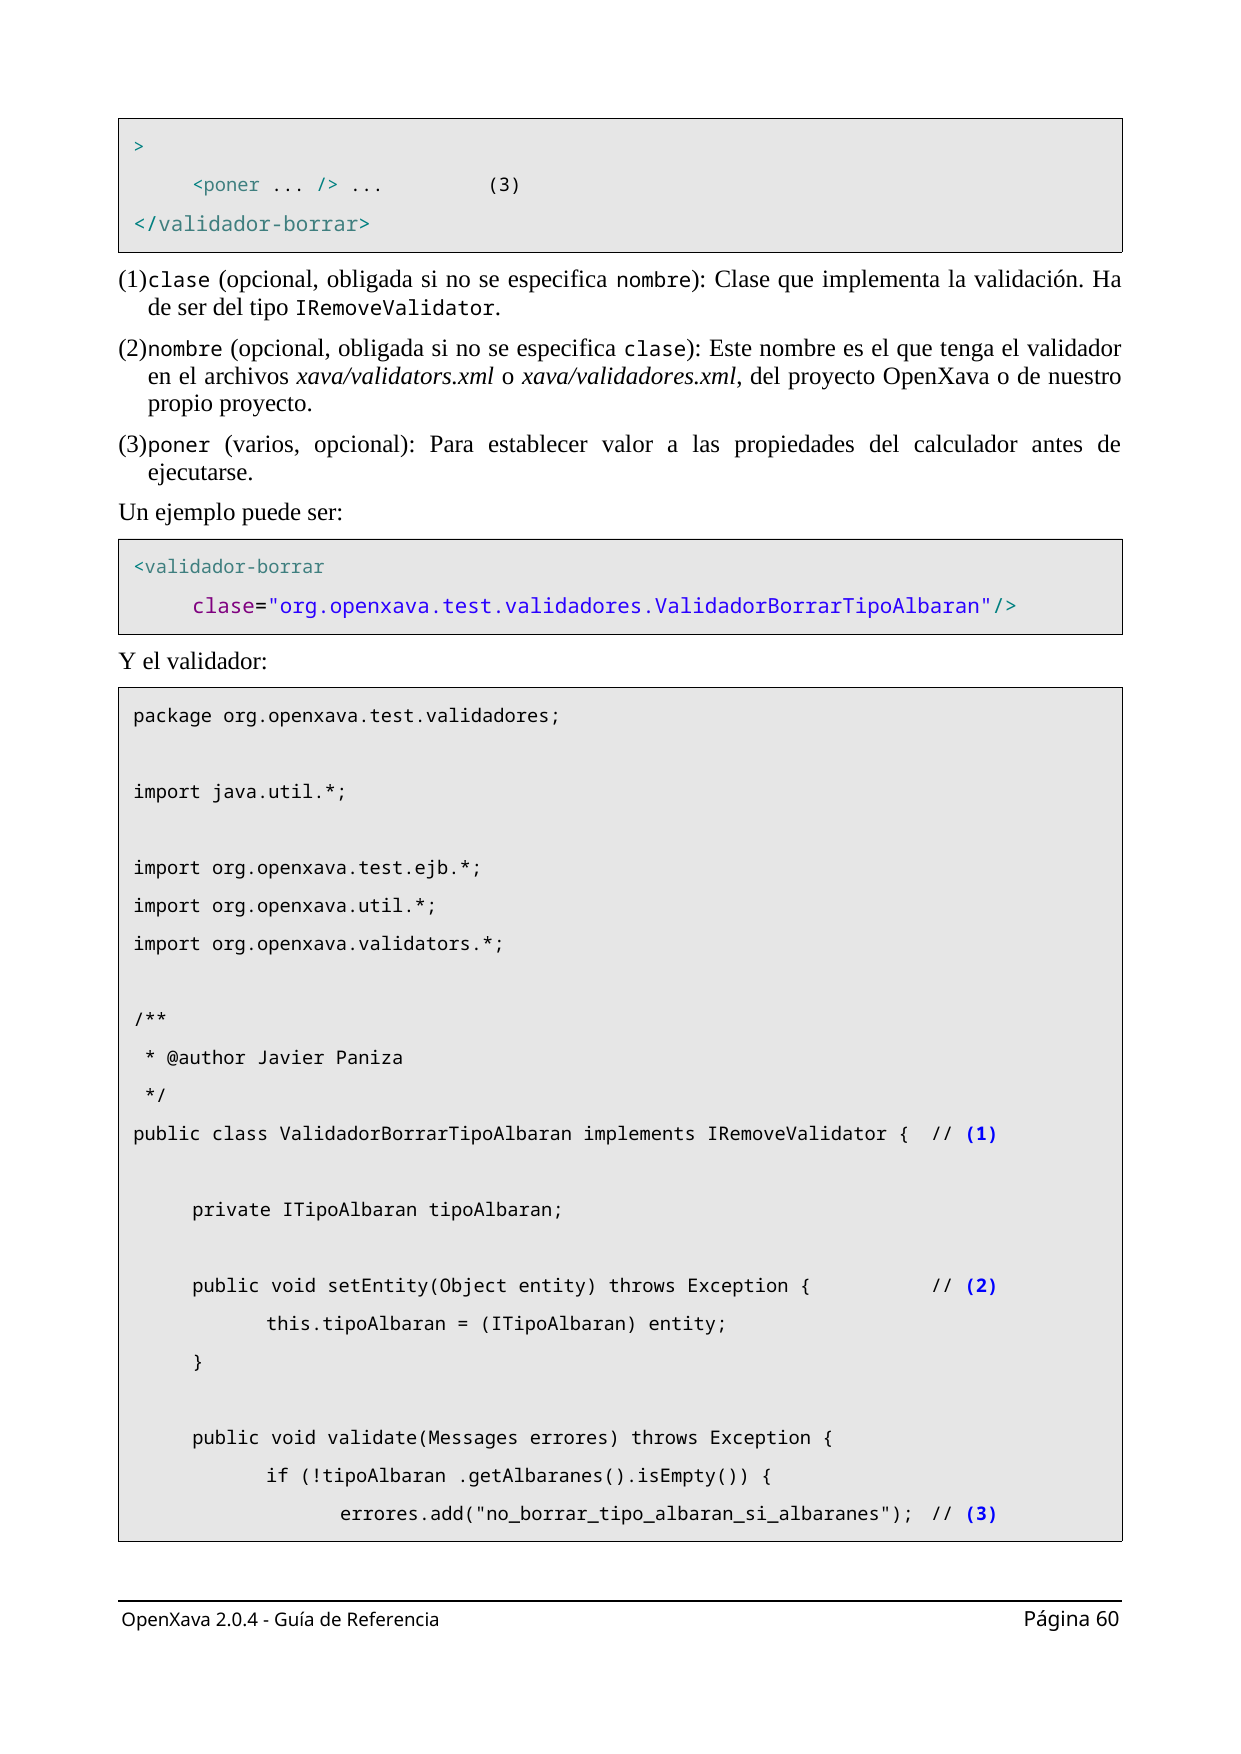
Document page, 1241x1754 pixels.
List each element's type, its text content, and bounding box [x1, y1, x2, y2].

text } [119, 1333, 1122, 1372]
text errores.add("no_borrar_tipo_albaran_si_albaranes"); // (3) [119, 1486, 1122, 1541]
list poner (varios, opcional): Para establecer valor a las propiedades del calculador antes de ejecutarse. [118, 430, 1122, 486]
text public void setEntity(Object entity) throws Exception { // (2) [119, 1257, 1122, 1296]
text import org.openxava.test.ejb.*; [119, 839, 1122, 877]
text </validador-borrar> [119, 194, 1122, 252]
text import org.openxava.util.*; [119, 877, 1122, 915]
text import java.util.*; [119, 763, 1122, 801]
text private ITipoAlbaran tipoAlbaran; [119, 1181, 1122, 1219]
text this.tipoAlbaran = (ITipoAlbaran) entity; [119, 1296, 1122, 1333]
text public class ValidadorBorrarTipoAlbaran implements IRemoveValidator { // (1) [119, 1105, 1122, 1143]
list clase (opcional, obligada si no se especifica nombre): Clase que implementa la validación. Ha de ser del tipo IRemoveValidator. [118, 265, 1122, 321]
list nombre (opcional, obligada si no se especifica clase): Este nombre es el que tenga el validador en el archivos xava/validators.xml o xava/validadores.xml, del proyecto OpenXava o de nuestro propio proyecto. [118, 334, 1122, 417]
text /** [119, 991, 1122, 1029]
text > [119, 119, 1122, 156]
text * @author Javier Paniza [119, 1029, 1122, 1067]
text public void validate(Messages errores) throws Exception { [119, 1409, 1122, 1448]
text <validador-borrar [119, 540, 1122, 576]
text import org.openxava.validators.*; [119, 915, 1122, 953]
text */ [119, 1067, 1122, 1105]
text if (!tipoAlbaran .getAlbaranes().isEmpty()) { [119, 1448, 1122, 1486]
text package org.openxava.test.validadores; [119, 688, 1122, 725]
text clase="org.openxava.test.validadores.ValidadorBorrarTipoAlbaran"/> [119, 576, 1122, 634]
text Un ejemplo puede ser: [118, 498, 1122, 526]
text <poner ... /> ... (3) [119, 156, 1122, 194]
text Y el validador: [118, 647, 1122, 675]
